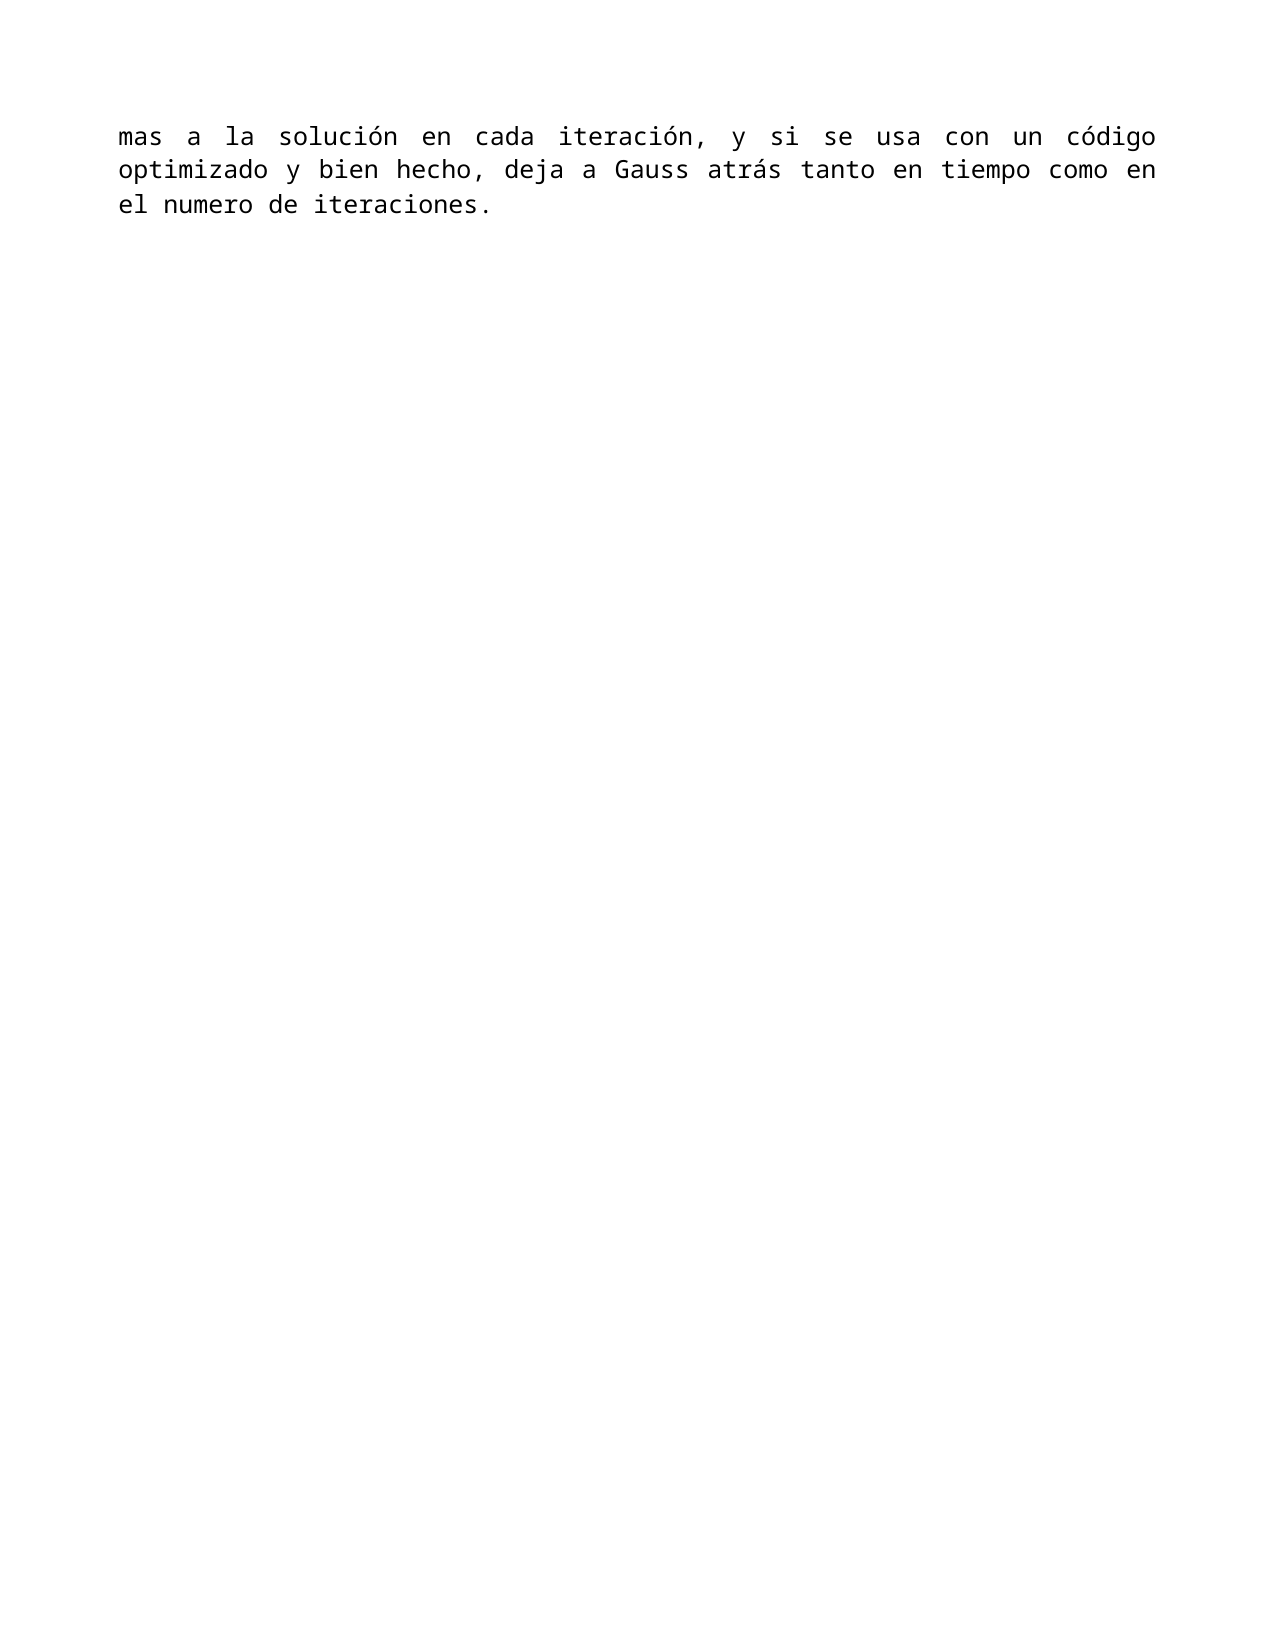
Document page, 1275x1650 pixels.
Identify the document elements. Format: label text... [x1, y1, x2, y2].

text mas a la solución en cada iteración, y si se usa con un código optimizado y bien hecho, deja a Gauss atrás tanto en tiempo como en el numero de iteraciones. [118, 118, 1157, 220]
